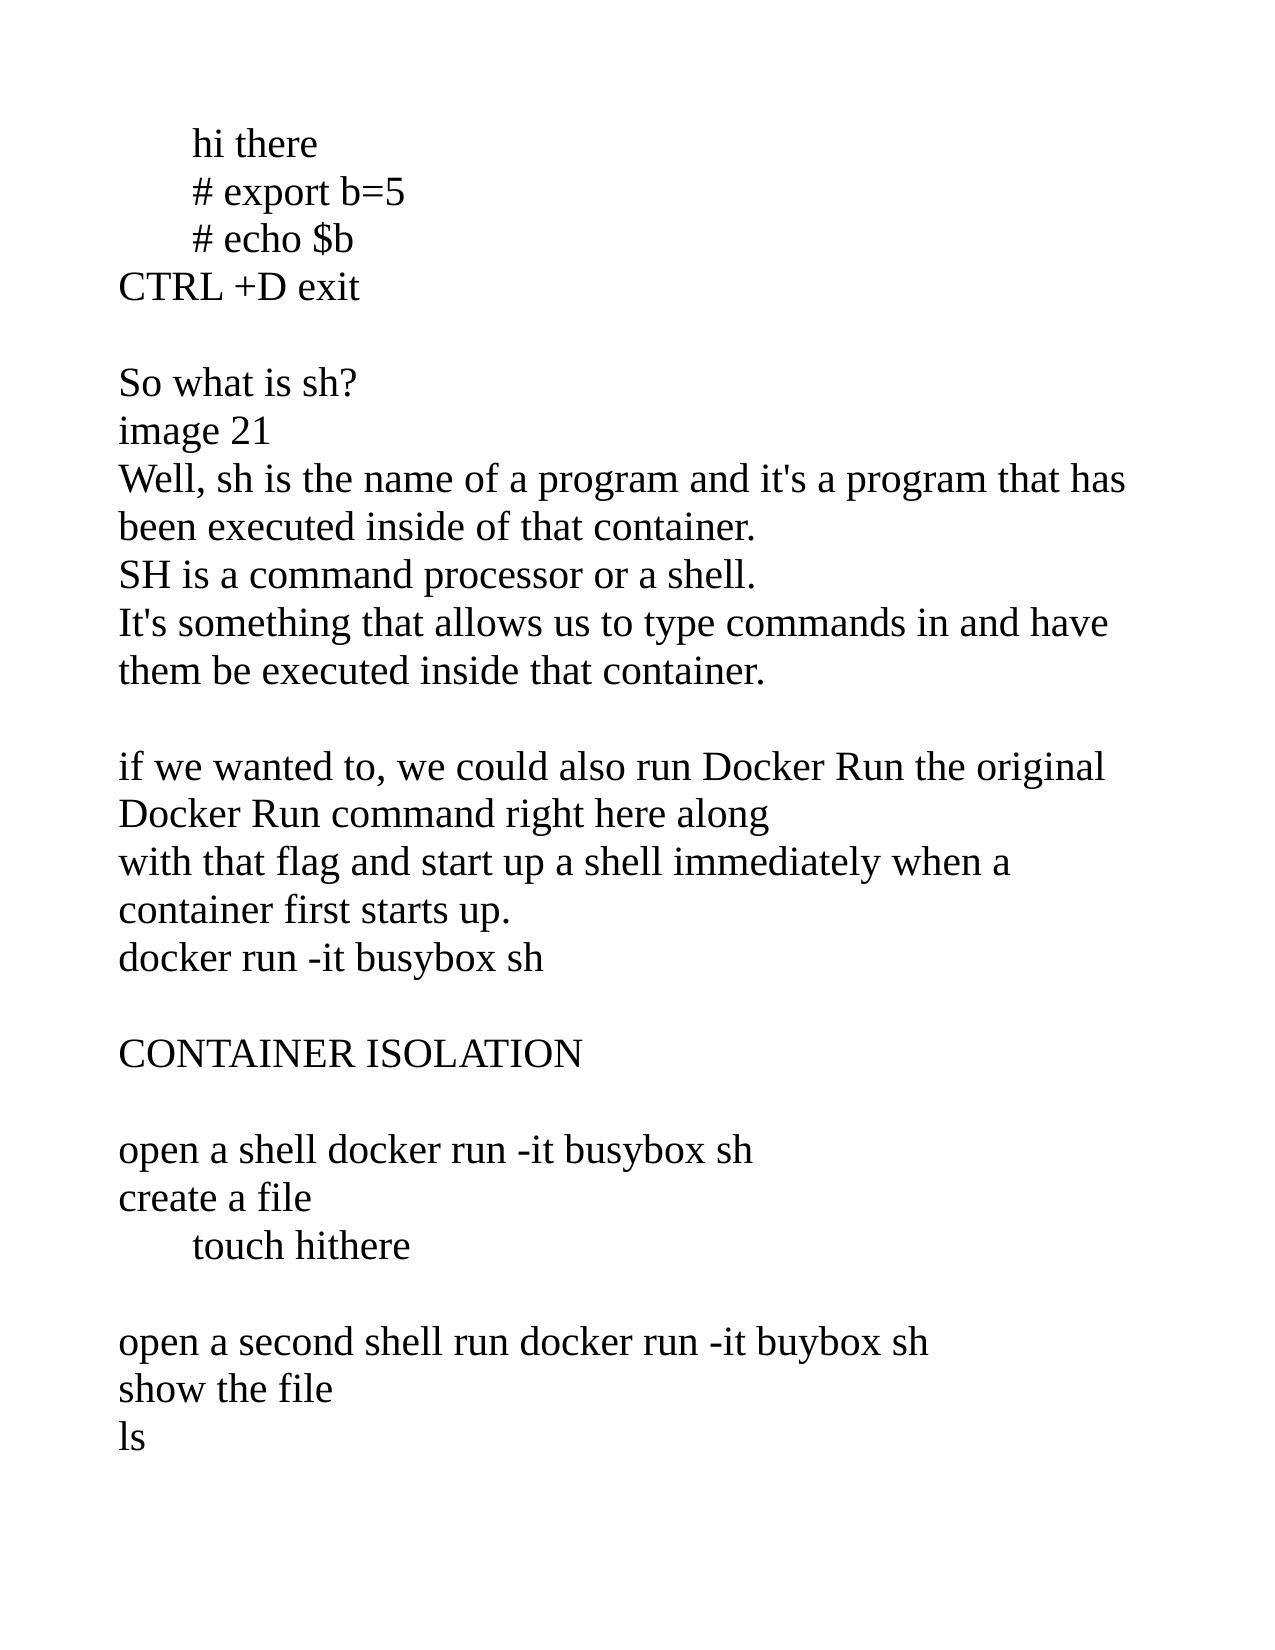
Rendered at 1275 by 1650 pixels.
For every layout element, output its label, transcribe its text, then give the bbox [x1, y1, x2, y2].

text touch hithere [118, 1220, 1157, 1268]
text So what is sh? [118, 358, 1157, 406]
text hi there [118, 118, 1157, 166]
text SH is a command processor or a shell. [118, 549, 1157, 597]
text image 21 [118, 406, 1157, 453]
text with that flag and start up a shell immediately when a container first starts up. [118, 837, 1157, 933]
text create a file [118, 1172, 1157, 1220]
text Well, sh is the name of a program and it's a program that has been executed inside of that container. [118, 453, 1157, 549]
text docker run -it busybox sh [118, 933, 1157, 981]
text CONTAINER ISOLATION [118, 1028, 1157, 1076]
text show the file [118, 1364, 1157, 1412]
text CTRL +D exit [118, 262, 1157, 310]
text open a second shell run docker run -it buybox sh [118, 1316, 1157, 1364]
text # export b=5 [118, 166, 1157, 214]
text ls [118, 1412, 1157, 1460]
text if we wanted to, we could also run Docker Run the original Docker Run command right here along [118, 741, 1157, 837]
text # echo $b [118, 214, 1157, 262]
text It's something that allows us to type commands in and have them be executed inside that container. [118, 597, 1157, 693]
text open a shell docker run -it busybox sh [118, 1124, 1157, 1172]
